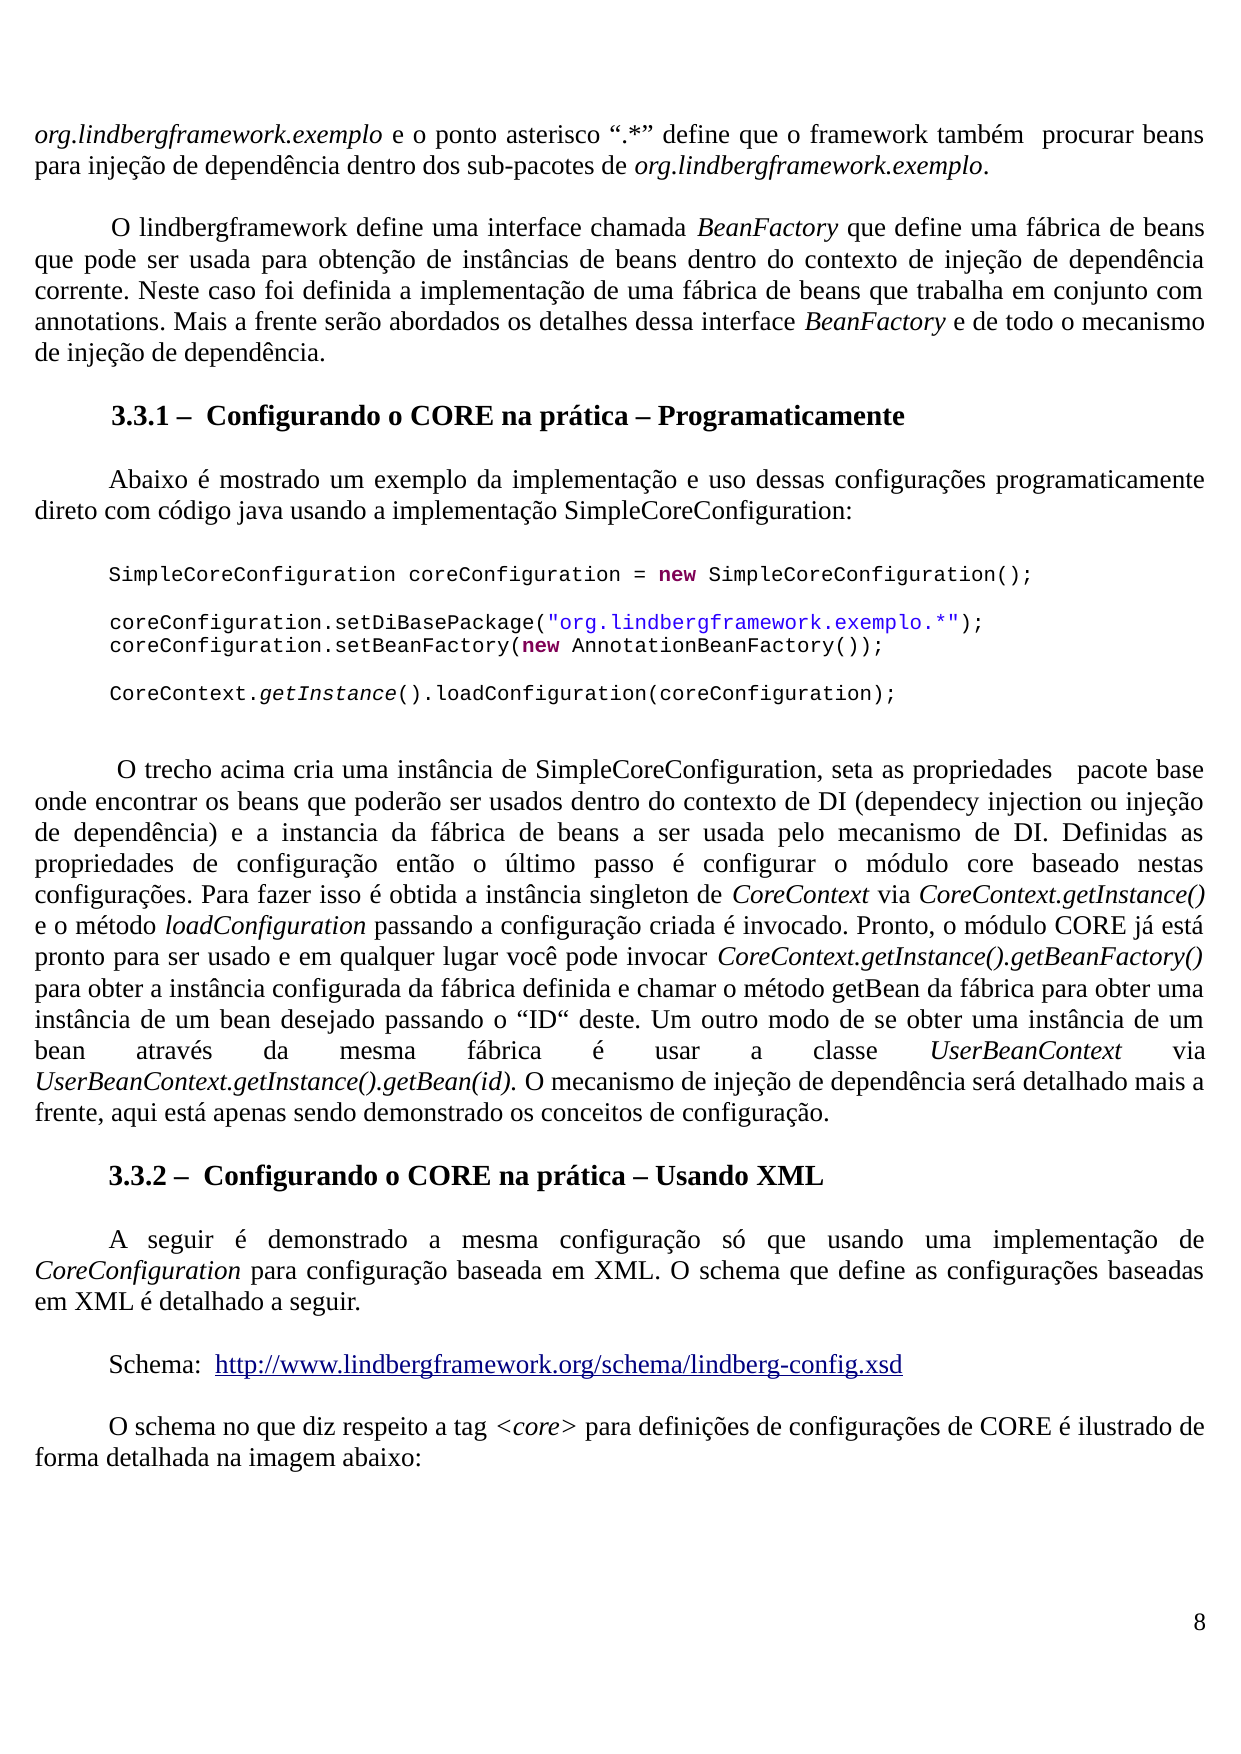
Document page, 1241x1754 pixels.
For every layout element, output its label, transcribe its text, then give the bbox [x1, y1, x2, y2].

text O lindbergframework define uma interface chamada BeanFactory que define uma fábrica de beans que pode ser usada para obtenção de instâncias de beans dentro do contexto de injeção de dependência corrente. Neste caso foi definida a implementação de uma fábrica de beans que trabalha em conjunto com annotations. Mais a frente serão abordados os detalhes dessa interface BeanFactory e de todo o mecanismo de injeção de dependência. [34, 212, 1206, 367]
list 3.3.1 – Configurando o CORE na prática – Programaticamente [111, 398, 1206, 432]
text O trecho acima cria uma instância de SimpleCoreConfiguration, seta as propriedades pacote base onde encontrar os beans que poderão ser usados dentro do contexto de DI (dependecy injection ou injeção de dependência) e a instancia da fábrica de beans a ser usada pelo mecanismo de DI. Definidas as propriedades de configuração então o último passo é configurar o módulo core baseado nestas configurações. Para fazer isso é obtida a instância singleton de CoreContext via CoreContext.getInstance() e o método loadConfiguration passando a configuração criada é invocado. Pronto, o módulo CORE já está pronto para ser usado e em qualquer lugar você pode invocar CoreContext.getInstance().getBeanFactory() para obter a instância configurada da fábrica definida e chamar o método getBean da fábrica para obter uma instância de um bean desejado passando o “ID“ deste. Um outro modo de se obter uma instância de um bean através da mesma fábrica é usar a classe UserBeanContext via UserBeanContext.getInstance().getBean(id). O mecanismo de injeção de dependência será detalhado mais a frente, aqui está apenas sendo demonstrado os conceitos de configuração. [34, 754, 1206, 1127]
text O schema no que diz respeito a tag <core> para definições de configurações de CORE é ilustrado de forma detalhada na imagem abaixo: [34, 1410, 1206, 1472]
text A seguir é demonstrado a mesma configuração só que usando uma implementação de CoreConfiguration para configuração baseada em XML. O schema que define as configurações baseadas em XML é detalhado a seguir. [34, 1223, 1206, 1317]
text Abaixo é mostrado um exemplo da implementação e uso dessas configurações programaticamente direto com código java usando a implementação SimpleCoreConfiguration: [34, 463, 1206, 525]
text SimpleCoreConfiguration coreConfiguration = new SimpleCoreConfiguration(); [34, 557, 1206, 588]
text org.lindbergframework.exemplo e o ponto asterisco “.*” define que o framework também procurar beans para injeção de dependência dentro dos sub-pacotes de org.lindbergframework.exemplo. [34, 118, 1206, 180]
text CoreContext.getInstance().loadConfiguration(coreConfiguration); [34, 683, 1206, 706]
text coreConfiguration.setBeanFactory(new AnnotationBeanFactory()); [34, 635, 1206, 659]
text Schema: http://www.lindbergframework.org/schema/lindberg-config.xsd [34, 1348, 1206, 1379]
text 3.3.2 – Configurando o CORE na prática – Usando XML [34, 1158, 1206, 1192]
text coreConfiguration.setDiBasePackage("org.lindbergframework.exemplo.*"); [34, 612, 1206, 635]
